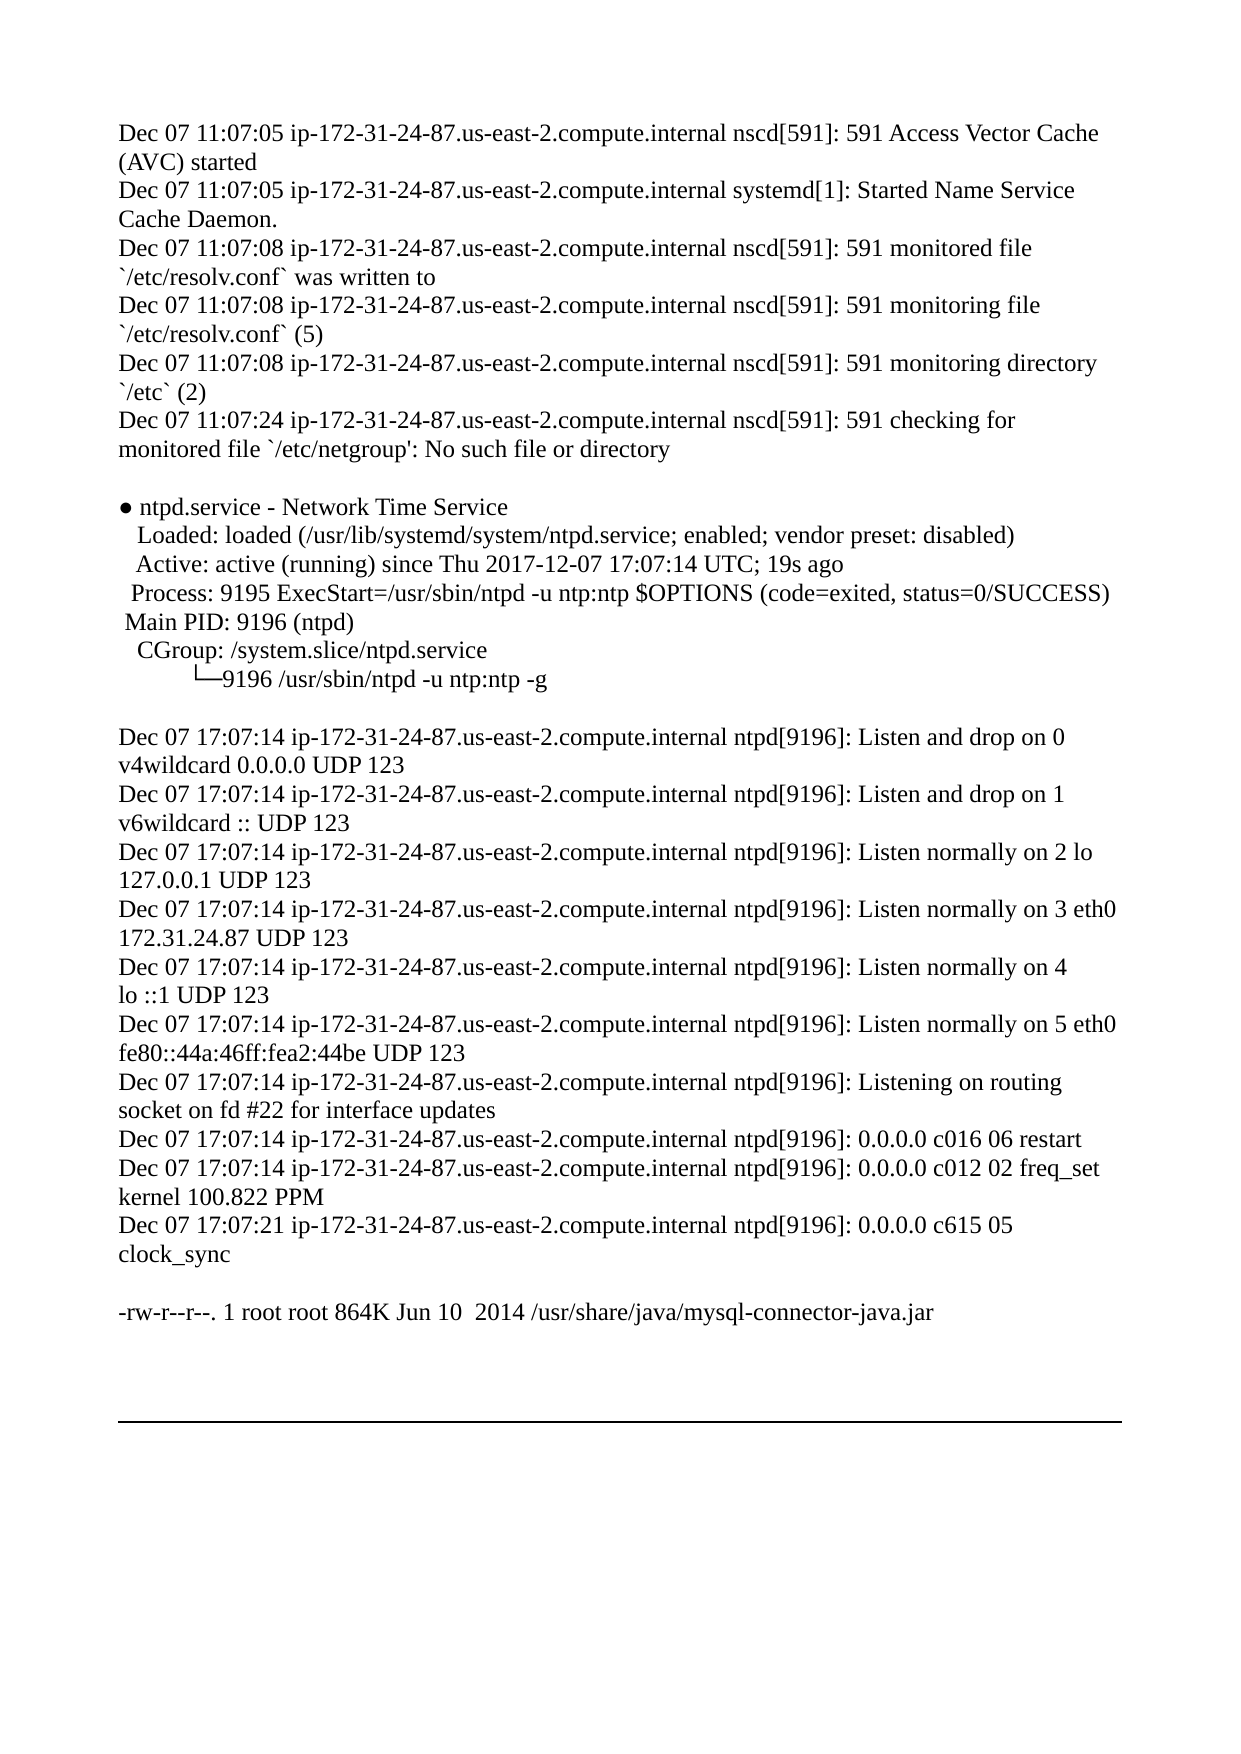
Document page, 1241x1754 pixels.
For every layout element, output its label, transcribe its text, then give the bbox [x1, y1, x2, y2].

text Dec 07 11:07:08 ip-172-31-24-87.us-east-2.compute.internal nscd[591]: 591 monitoring directory `/etc` (2) [118, 348, 1122, 406]
text ● ntpd.service - Network Time Service [118, 492, 1122, 521]
text └─9196 /usr/sbin/ntpd -u ntp:ntp -g [118, 664, 1122, 693]
text Dec 07 17:07:14 ip-172-31-24-87.us-east-2.compute.internal ntpd[9196]: Listen normally on 4 lo ::1 UDP 123 [118, 952, 1122, 1009]
text Main PID: 9196 (ntpd) [118, 607, 1122, 636]
text Dec 07 11:07:24 ip-172-31-24-87.us-east-2.compute.internal nscd[591]: 591 checking for monitored file `/etc/netgroup': No such file or directory [118, 406, 1122, 463]
text Dec 07 17:07:14 ip-172-31-24-87.us-east-2.compute.internal ntpd[9196]: Listening on routing socket on fd #22 for interface updates [118, 1067, 1122, 1124]
text Dec 07 17:07:14 ip-172-31-24-87.us-east-2.compute.internal ntpd[9196]: Listen normally on 3 eth0 172.31.24.87 UDP 123 [118, 894, 1122, 952]
text Dec 07 17:07:14 ip-172-31-24-87.us-east-2.compute.internal ntpd[9196]: Listen normally on 2 lo 127.0.0.1 UDP 123 [118, 837, 1122, 894]
text Dec 07 11:07:05 ip-172-31-24-87.us-east-2.compute.internal systemd[1]: Started Name Service Cache Daemon. [118, 176, 1122, 233]
text Active: active (running) since Thu 2017-12-07 17:07:14 UTC; 19s ago [118, 549, 1122, 578]
text Loaded: loaded (/usr/lib/systemd/system/ntpd.service; enabled; vendor preset: disabled) [118, 521, 1122, 549]
text CGroup: /system.slice/ntpd.service [118, 636, 1122, 664]
text Dec 07 11:07:08 ip-172-31-24-87.us-east-2.compute.internal nscd[591]: 591 monitoring file `/etc/resolv.conf` (5) [118, 291, 1122, 348]
text Dec 07 11:07:08 ip-172-31-24-87.us-east-2.compute.internal nscd[591]: 591 monitored file `/etc/resolv.conf` was written to [118, 233, 1122, 291]
text Dec 07 11:07:05 ip-172-31-24-87.us-east-2.compute.internal nscd[591]: 591 Access Vector Cache (AVC) started [118, 118, 1122, 176]
text Dec 07 17:07:14 ip-172-31-24-87.us-east-2.compute.internal ntpd[9196]: 0.0.0.0 c016 06 restart [118, 1124, 1122, 1153]
text Dec 07 17:07:14 ip-172-31-24-87.us-east-2.compute.internal ntpd[9196]: 0.0.0.0 c012 02 freq_set kernel 100.822 PPM [118, 1153, 1122, 1211]
text Dec 07 17:07:14 ip-172-31-24-87.us-east-2.compute.internal ntpd[9196]: Listen and drop on 1 v6wildcard :: UDP 123 [118, 779, 1122, 837]
text Dec 07 17:07:21 ip-172-31-24-87.us-east-2.compute.internal ntpd[9196]: 0.0.0.0 c615 05 clock_sync [118, 1211, 1122, 1268]
text Dec 07 17:07:14 ip-172-31-24-87.us-east-2.compute.internal ntpd[9196]: Listen normally on 5 eth0 fe80::44a:46ff:fea2:44be UDP 123 [118, 1009, 1122, 1067]
text Process: 9195 ExecStart=/usr/sbin/ntpd -u ntp:ntp $OPTIONS (code=exited, status=0/SUCCESS) [118, 578, 1122, 607]
text -rw-r--r--. 1 root root 864K Jun 10 2014 /usr/share/java/mysql-connector-java.jar [118, 1297, 1122, 1326]
text Dec 07 17:07:14 ip-172-31-24-87.us-east-2.compute.internal ntpd[9196]: Listen and drop on 0 v4wildcard 0.0.0.0 UDP 123 [118, 722, 1122, 779]
